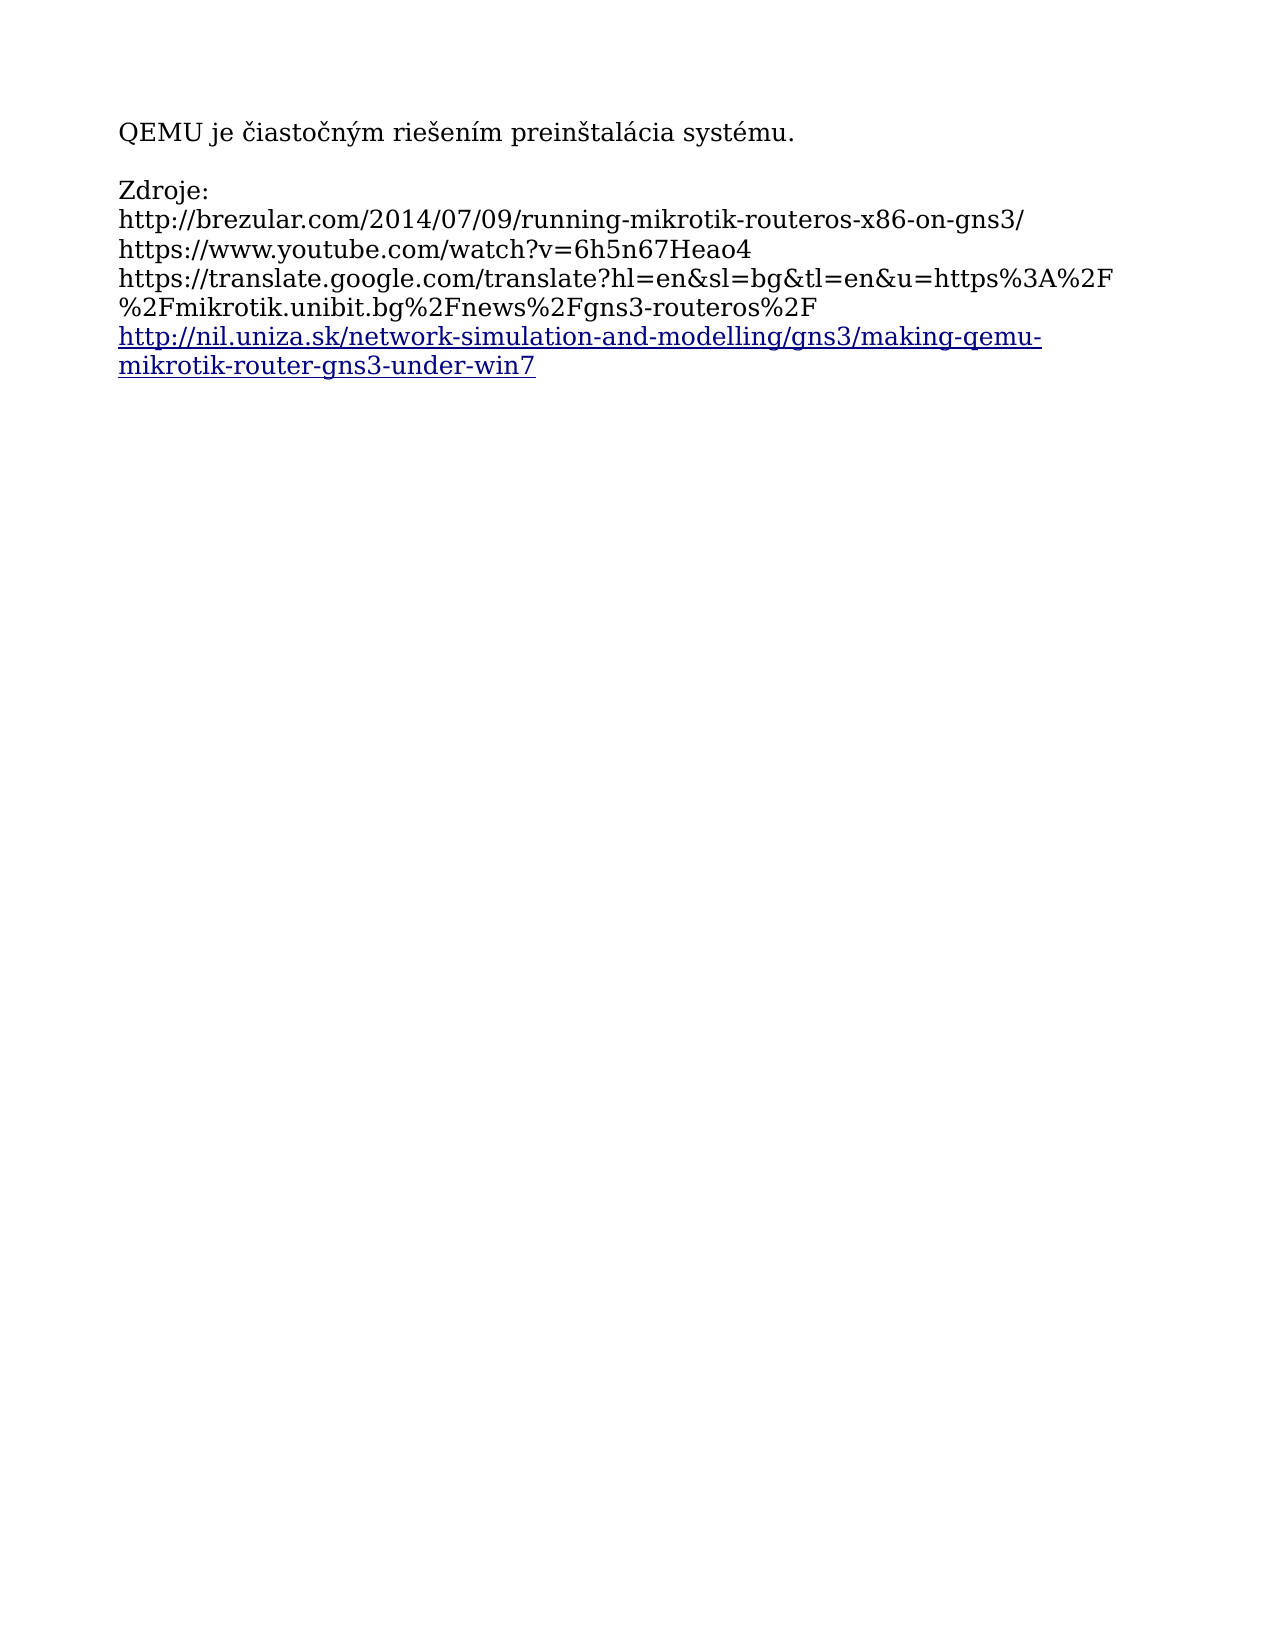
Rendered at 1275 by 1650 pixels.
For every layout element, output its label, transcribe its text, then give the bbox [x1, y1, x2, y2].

text QEMU je čiastočným riešením preinštalácia systému. Zdroje: http://brezular.com/2014/07/09/running-mikrotik-routeros-x86-on-gns3/ https://www.youtube.com/watch?v=6h5n67Heao4 https://translate.google.com/translate?hl=en&sl=bg&tl=en&u=https%3A%2F%2Fmikrotik.unibit.bg%2Fnews%2Fgns3-routeros%2F http://nil.uniza.sk/network-simulation-and-modelling/gns3/making-qemu-mikrotik-router-gns3-under-win7 [118, 118, 1157, 381]
